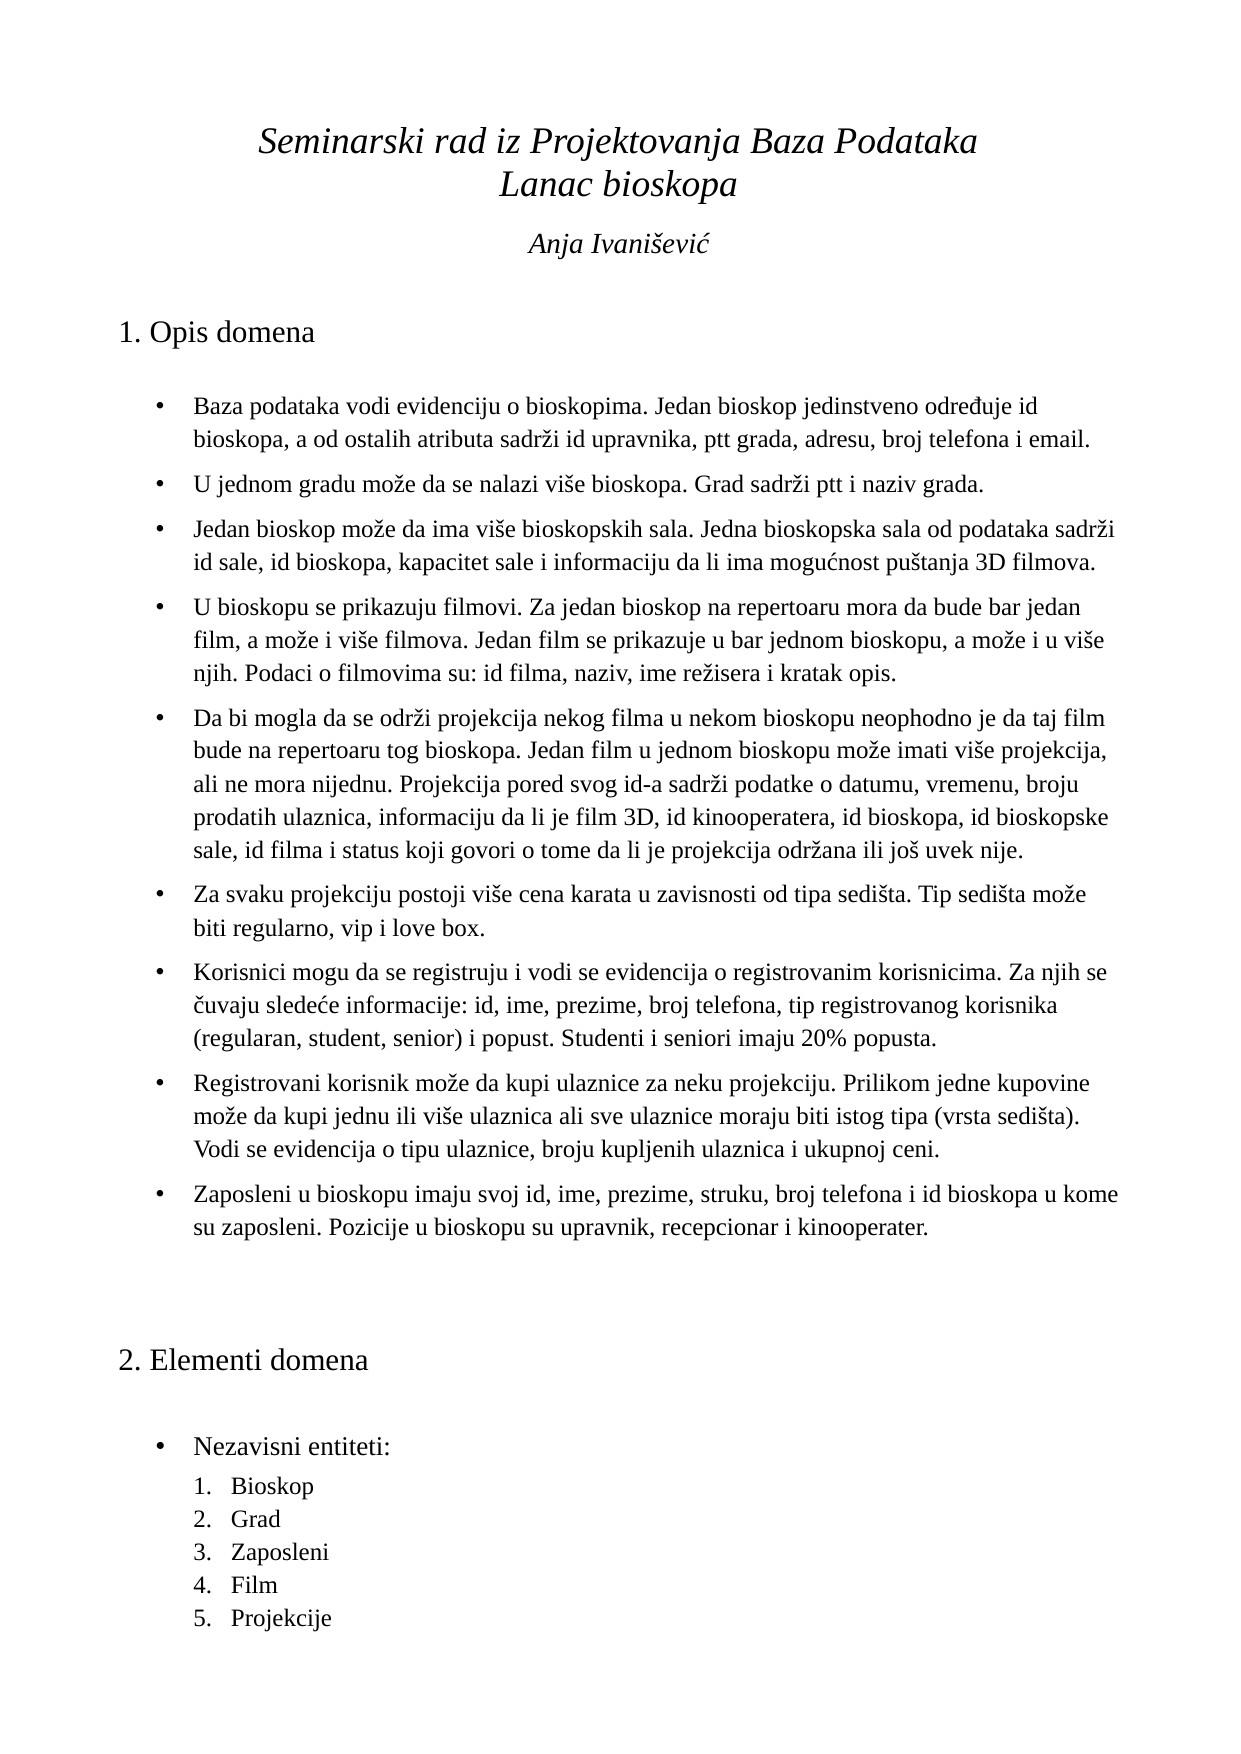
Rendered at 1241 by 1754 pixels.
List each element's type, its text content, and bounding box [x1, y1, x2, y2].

list Jedan bioskop može da ima više bioskopskih sala. Jedna bioskopska sala od podataka sadrži id sale, id bioskopa, kapacitet sale i informaciju da li ima mogućnost puštanja 3D filmova. [156, 514, 1122, 576]
text Anja Ivanišević [118, 226, 1122, 259]
list Film [193, 1571, 1122, 1599]
text Lanac bioskopa [118, 161, 1122, 204]
list Grad [193, 1504, 1122, 1533]
list U bioskopu se prikazuju filmovi. Za jedan bioskop na repertoaru mora da bude bar jedan film, a može i više filmova. Jedan film se prikazuje u bar jednom bioskopu, a može i u više njih. Podaci o filmovima su: id filma, naziv, ime režisera i kratak opis. [156, 592, 1122, 686]
text 1. Opis domena [118, 313, 1122, 349]
text Seminarski rad iz Projektovanja Baza Podataka [118, 118, 1122, 161]
list Zaposleni u bioskopu imaju svoj id, ime, prezime, struku, broj telefona i id bioskopa u kome su zaposleni. Pozicije u bioskopu su upravnik, recepcionar i kinooperater. [156, 1179, 1122, 1241]
list Registrovani korisnik može da kupi ulaznice za neku projekciju. Prilikom jedne kupovine može da kupi jednu ili više ulaznica ali sve ulaznice moraju biti istog tipa (vrsta sedišta). Vodi se evidencija o tipu ulaznice, broju kupljenih ulaznica i ukupnoj ceni. [156, 1068, 1122, 1163]
list Projekcije [193, 1603, 1122, 1632]
list Nezavisni entiteti: [156, 1429, 1122, 1461]
list Da bi mogla da se održi projekcija nekog filma u nekom bioskopu neophodno je da taj film bude na repertoaru tog bioskopa. Jedan film u jednom bioskopu može imati više projekcija, ali ne mora nijednu. Projekcija pored svog id-a sadrži podatke o datumu, vremenu, broju prodatih ulaznica, informaciju da li je film 3D, id kinooperatera, id bioskopa, id bioskopske sale, id filma i status koji govori o tome da li je projekcija održana ili još uvek nije. [156, 703, 1122, 863]
list Baza podataka vodi evidenciju o bioskopima. Jedan bioskop jedinstveno određuje id bioskopa, a od ostalih atributa sadrži id upravnika, ptt grada, adresu, broj telefona i email. [156, 391, 1122, 453]
list U jednom gradu može da se nalazi više bioskopa. Grad sadrži ptt i naziv grada. [156, 469, 1122, 498]
list Zaposleni [193, 1537, 1122, 1566]
text 2. Elementi domena [118, 1341, 1122, 1377]
list Bioskop [193, 1471, 1122, 1500]
list Za svaku projekciju postoji više cena karata u zavisnosti od tipa sedišta. Tip sedišta može biti regularno, vip i love box. [156, 879, 1122, 941]
list Korisnici mogu da se registruju i vodi se evidencija o registrovanim korisnicima. Za njih se čuvaju sledeće informacije: id, ime, prezime, broj telefona, tip registrovanog korisnika (regularan, student, senior) i popust. Studenti i seniori imaju 20% popusta. [156, 957, 1122, 1052]
